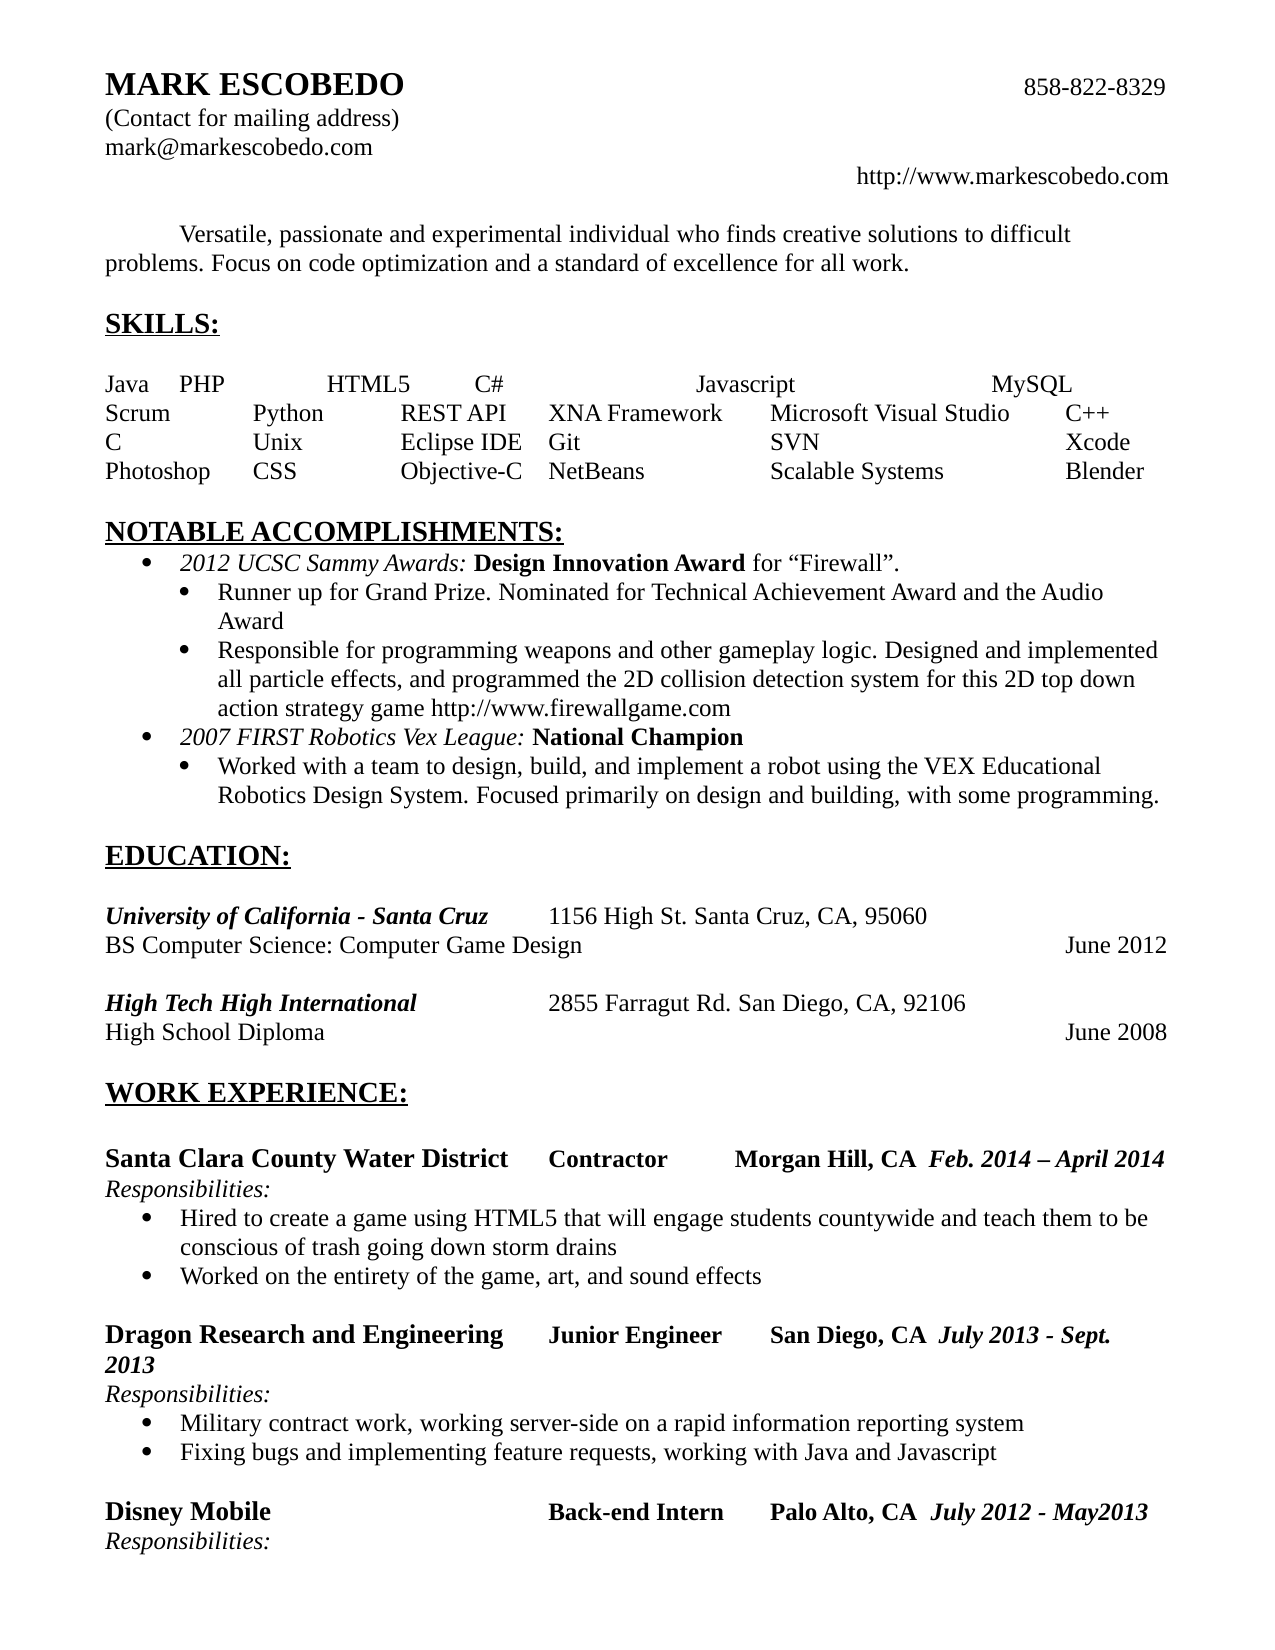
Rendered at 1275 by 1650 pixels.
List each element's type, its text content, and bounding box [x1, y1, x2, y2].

text High School Diploma June 2008 [105, 1017, 1170, 1046]
text Scrum Python REST API XNA Framework Microsoft Visual Studio C++ [105, 398, 1170, 427]
list Runner up for Grand Prize. Nominated for Technical Achievement Award and the Audio Award [180, 577, 1170, 635]
text Santa Clara County Water District Contractor Morgan Hill, CA Feb. 2014 – April 2014 [105, 1142, 1170, 1173]
text Disney Mobile Back-end Intern Palo Alto, CA July 2012 - May2013 [105, 1495, 1170, 1526]
text Responsibilities: [105, 1173, 1170, 1203]
list 2012 UCSC Sammy Awards: Design Innovation Award for “Firewall”. [142, 548, 1170, 577]
text Responsibilities: [105, 1526, 1170, 1555]
list Hired to create a game using HTML5 that will engage students countywide and teach them to be conscious of trash going down storm drains [142, 1203, 1170, 1261]
text Versatile, passionate and experimental individual who finds creative solutions to difficult problems. Focus on code optimization and a standard of excellence for all work. [105, 219, 1170, 277]
list 2007 FIRST Robotics Vex League: National Champion [142, 722, 1170, 751]
text (Contact for mailing address) mark@markescobedo.com [105, 102, 1170, 161]
text SKILLS: [105, 306, 1170, 339]
list Responsible for programming weapons and other gameplay logic. Designed and implemented all particle effects, and programmed the 2D collision detection system for this 2D top down action strategy game http://www.firewallgame.com [180, 635, 1170, 722]
text WORK EXPERIENCE: [105, 1075, 1170, 1109]
list Fixing bugs and implementing feature requests, working with Java and Javascript [142, 1437, 1170, 1466]
text BS Computer Science: Computer Game Design June 2012 [105, 930, 1170, 959]
text University of California - Santa Cruz 1156 High St. Santa Cruz, CA, 95060 [105, 901, 1170, 930]
list Military contract work, working server-side on a rapid information reporting system [142, 1408, 1170, 1437]
text Java PHP HTML5 C# Javascript MySQL [105, 369, 1170, 398]
text EDUCATION: [105, 838, 1170, 872]
text NOTABLE ACCOMPLISHMENTS: [105, 514, 1170, 548]
text http://www.markescobedo.com [105, 161, 1170, 190]
text High Tech High International 2855 Farragut Rd. San Diego, CA, 92106 [105, 988, 1170, 1017]
text Responsibilities: [105, 1379, 1170, 1408]
text C Unix Eclipse IDE Git SVN Xcode [105, 427, 1170, 456]
text MARK ESCOBEDO 858-822-8329 [105, 64, 1170, 102]
list Worked with a team to design, build, and implement a robot using the VEX Educational Robotics Design System. Focused primarily on design and building, with some programming. [180, 751, 1170, 809]
text Photoshop CSS Objective-C NetBeans Scalable Systems Blender [105, 456, 1170, 485]
list Worked on the entirety of the game, art, and sound effects [142, 1261, 1170, 1290]
text Dragon Research and Engineering Junior Engineer San Diego, CA July 2013 - Sept. 2013 [105, 1319, 1170, 1379]
